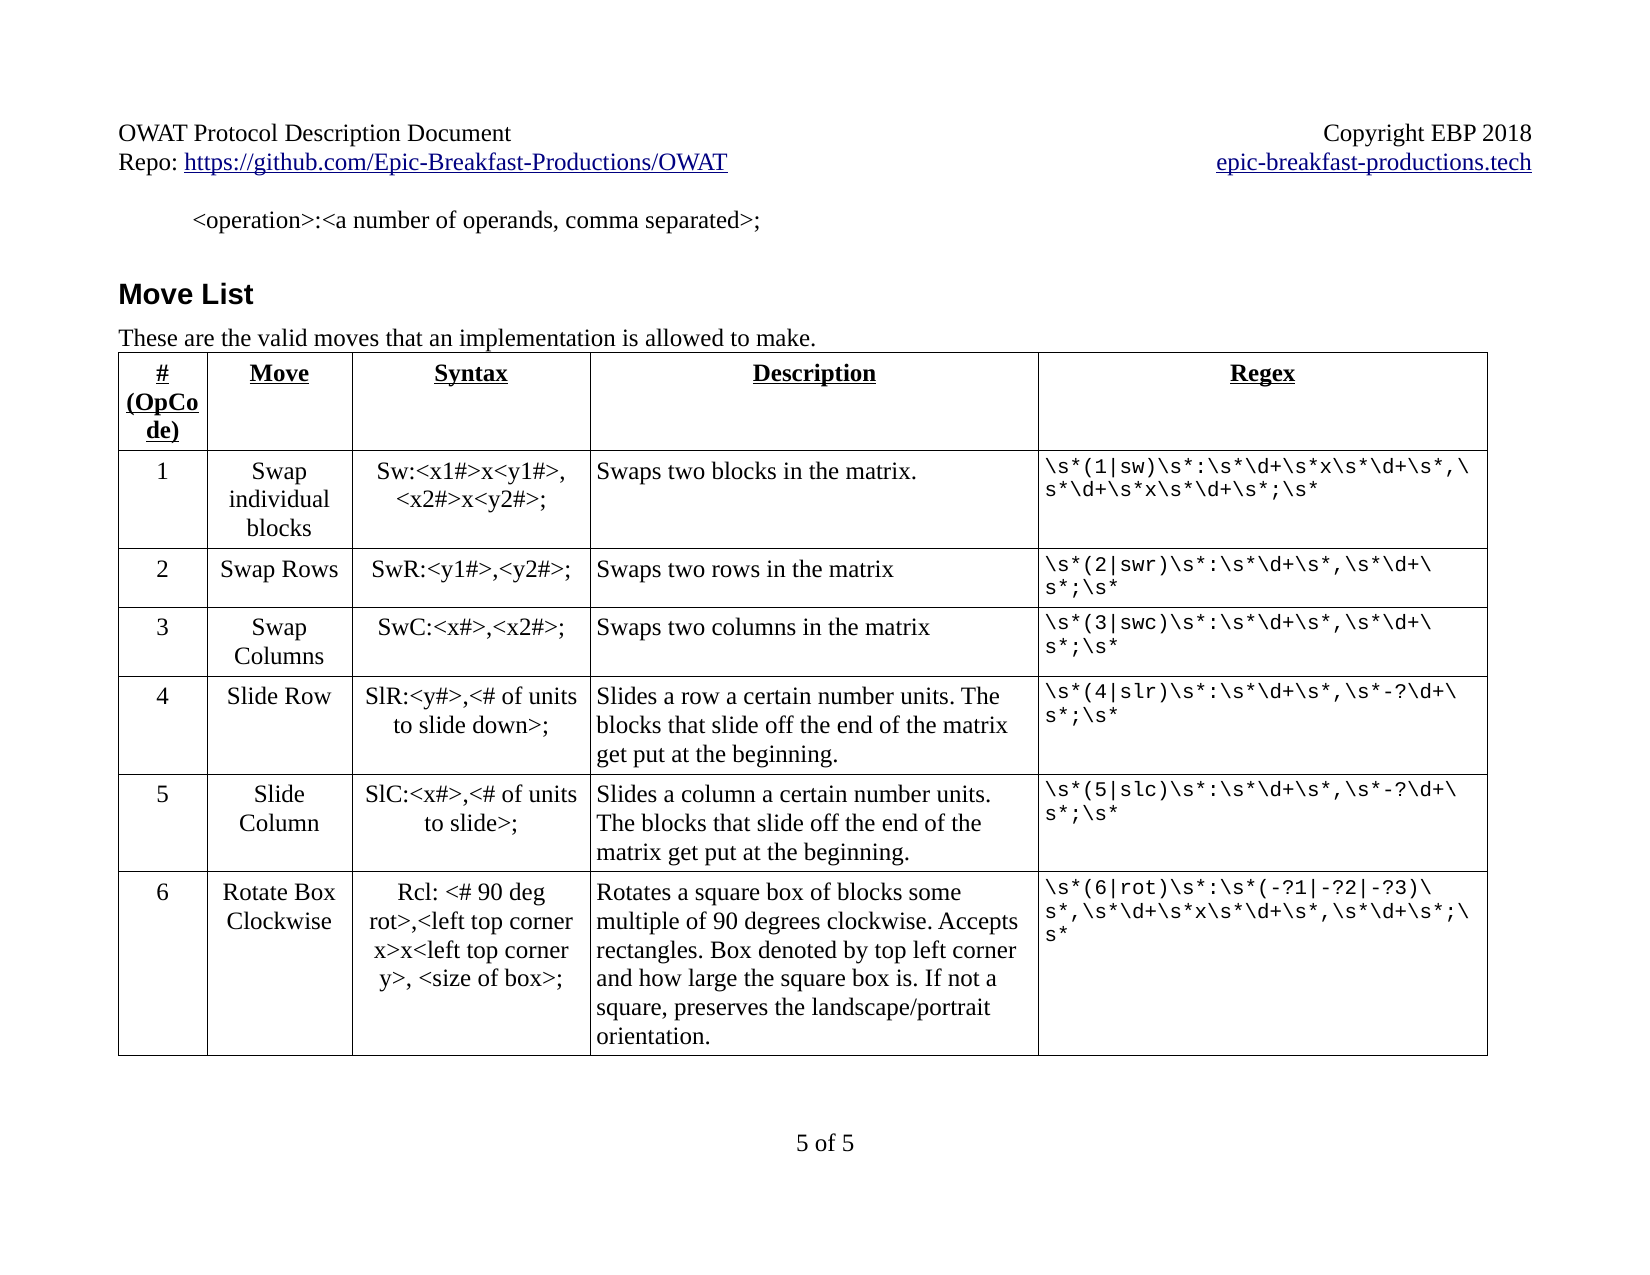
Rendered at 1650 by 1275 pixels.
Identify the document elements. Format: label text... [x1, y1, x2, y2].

table_cell 3 [119, 608, 207, 676]
table_cell \s*(5|slc)\s*:\s*\d+\s*,\s*-?\d+\s*;\s* [1039, 775, 1487, 871]
table_cell Rotates a square box of blocks some multiple of 90 degrees clockwise. Accepts rectangles. Box denoted by top left corner and how large the square box is. If not a square, preserves the landscape/portrait orientation. [591, 872, 1038, 1055]
table_cell 4 [119, 677, 207, 773]
table_cell \s*(1|sw)\s*:\s*\d+\s*x\s*\d+\s*,\s*\d+\s*x\s*\d+\s*;\s* [1039, 451, 1487, 548]
table_cell SwC:<x#>,<x2#>; [353, 608, 590, 676]
text These are the valid moves that an implementation is allowed to make. [118, 323, 1532, 352]
table_cell SlR:<y#>,<# of units to slide down>; [353, 677, 590, 773]
table_header Move [208, 353, 352, 450]
text <operation>:<a number of operands, comma separated>; [118, 205, 1532, 234]
table_header Syntax [353, 353, 590, 450]
table_cell \s*(6|rot)\s*:\s*(-?1|-?2|-?3)\s*,\s*\d+\s*x\s*\d+\s*,\s*\d+\s*;\s* [1039, 872, 1487, 1055]
table_cell Swaps two blocks in the matrix. [591, 451, 1038, 548]
table_cell 6 [119, 872, 207, 1055]
table_cell Swaps two rows in the matrix [591, 549, 1038, 607]
table_cell Sw:<x1#>x<y1#>, <x2#>x<y2#>; [353, 451, 590, 548]
table_header Description [591, 353, 1038, 450]
table_cell Rotate Box Clockwise [208, 872, 352, 1055]
table_cell Swaps two columns in the matrix [591, 608, 1038, 676]
table_cell \s*(4|slr)\s*:\s*\d+\s*,\s*-?\d+\s*;\s* [1039, 677, 1487, 773]
table_cell Rcl: <# 90 deg rot>,<left top corner x>x<left top corner y>, <size of box>; [353, 872, 590, 1055]
table_cell SwR:<y1#>,<y2#>; [353, 549, 590, 607]
table_cell Swap individual blocks [208, 451, 352, 548]
table_cell Slides a row a certain number units. The blocks that slide off the end of the matrix get put at the beginning. [591, 677, 1038, 773]
table_cell 5 [119, 775, 207, 871]
table_cell Slide Row [208, 677, 352, 773]
table_cell 2 [119, 549, 207, 607]
table_header # (OpCode) [119, 353, 207, 450]
table_header Regex [1039, 353, 1487, 450]
subtitle Move List [118, 277, 1532, 311]
table_cell Swap Columns [208, 608, 352, 676]
table_cell \s*(3|swc)\s*:\s*\d+\s*,\s*\d+\s*;\s* [1039, 608, 1487, 676]
table_cell 1 [119, 451, 207, 548]
table_cell Swap Rows [208, 549, 352, 607]
table_cell SlC:<x#>,<# of units to slide>; [353, 775, 590, 871]
table_cell \s*(2|swr)\s*:\s*\d+\s*,\s*\d+\s*;\s* [1039, 549, 1487, 607]
table_cell Slides a column a certain number units. The blocks that slide off the end of the matrix get put at the beginning. [591, 775, 1038, 871]
table_cell Slide Column [208, 775, 352, 871]
